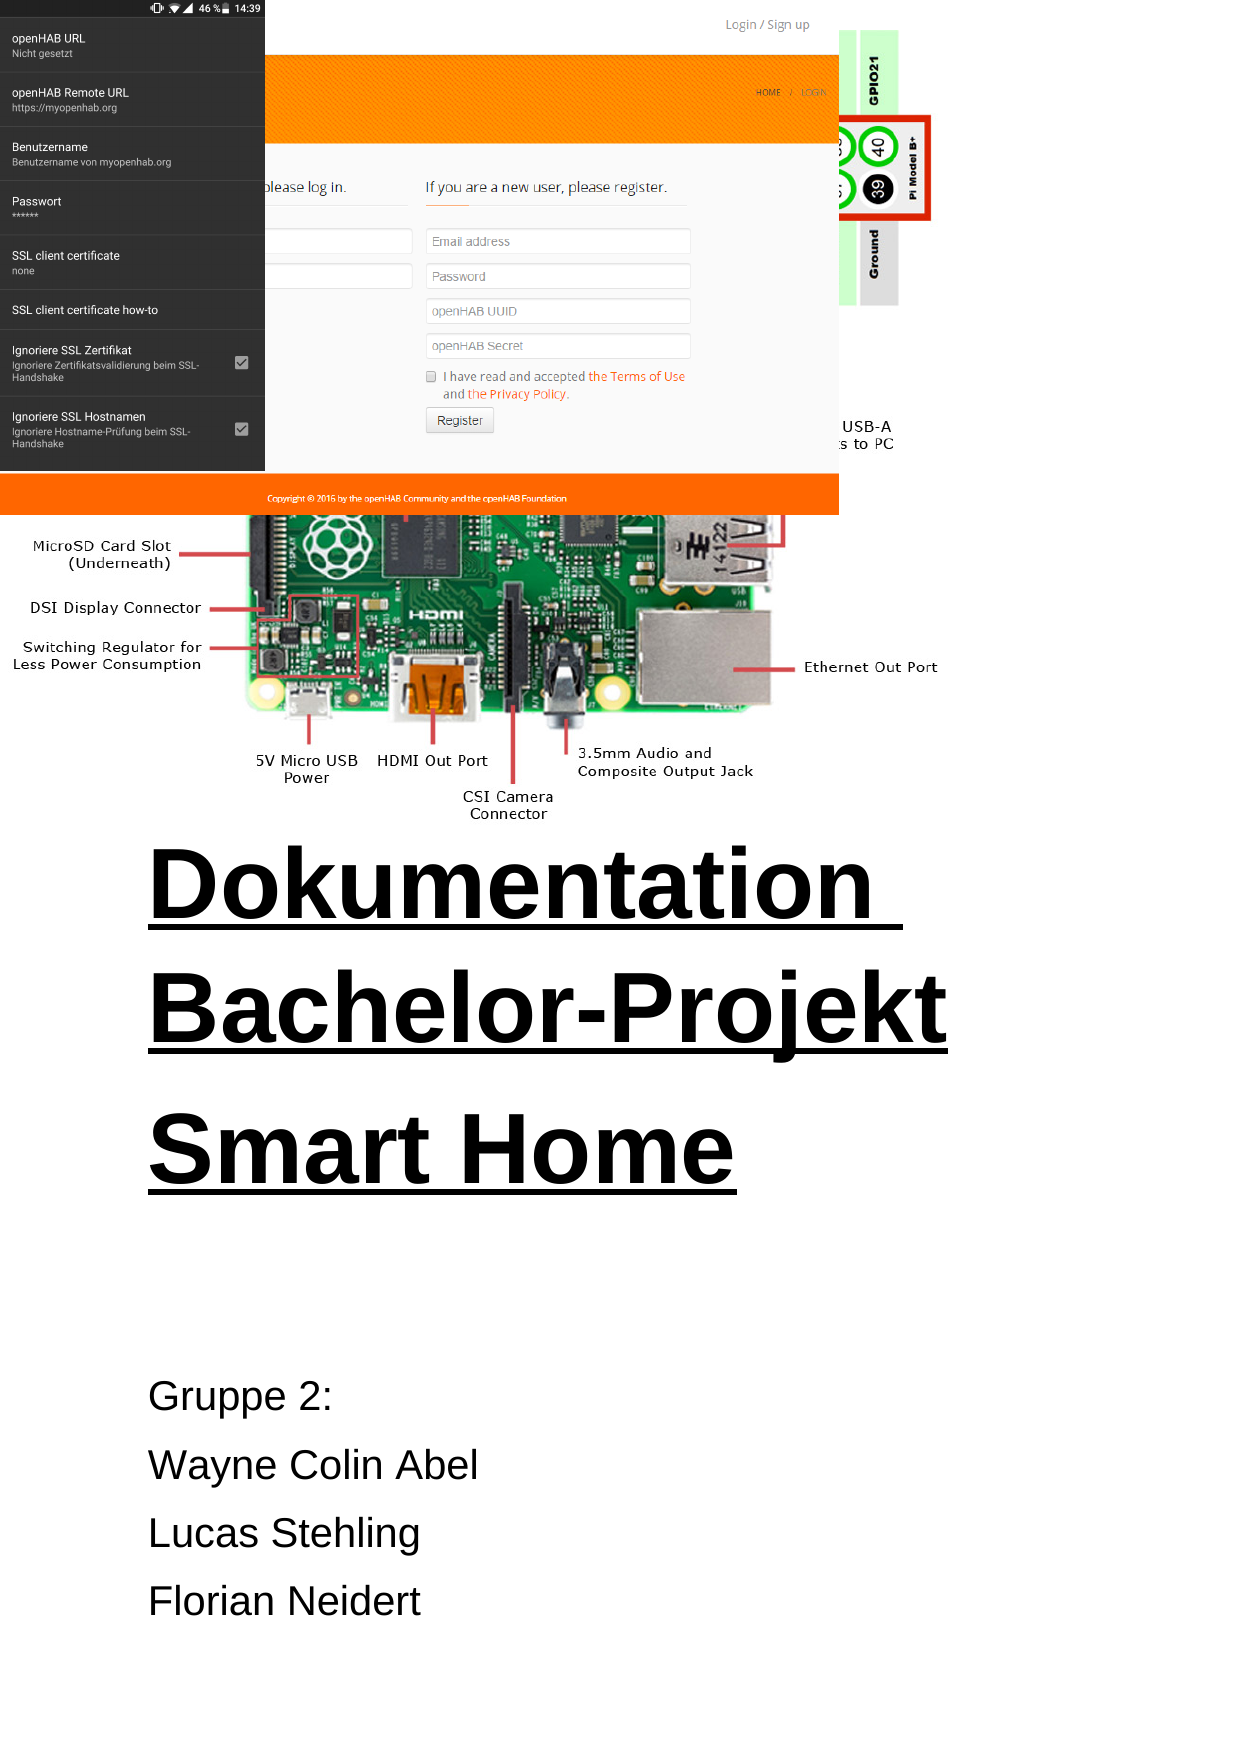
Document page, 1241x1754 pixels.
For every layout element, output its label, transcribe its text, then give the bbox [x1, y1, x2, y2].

text Dokumentation Bachelor-Projekt [148, 148, 1093, 1064]
text Smart Home [148, 1090, 1093, 1205]
text Wayne Colin Abel [148, 1440, 1093, 1488]
text Gruppe 2: [148, 1372, 1093, 1419]
text Florian Neidert [148, 1577, 1093, 1624]
picture [0, 0, 945, 825]
text Lucas Stehling [148, 1508, 1093, 1556]
